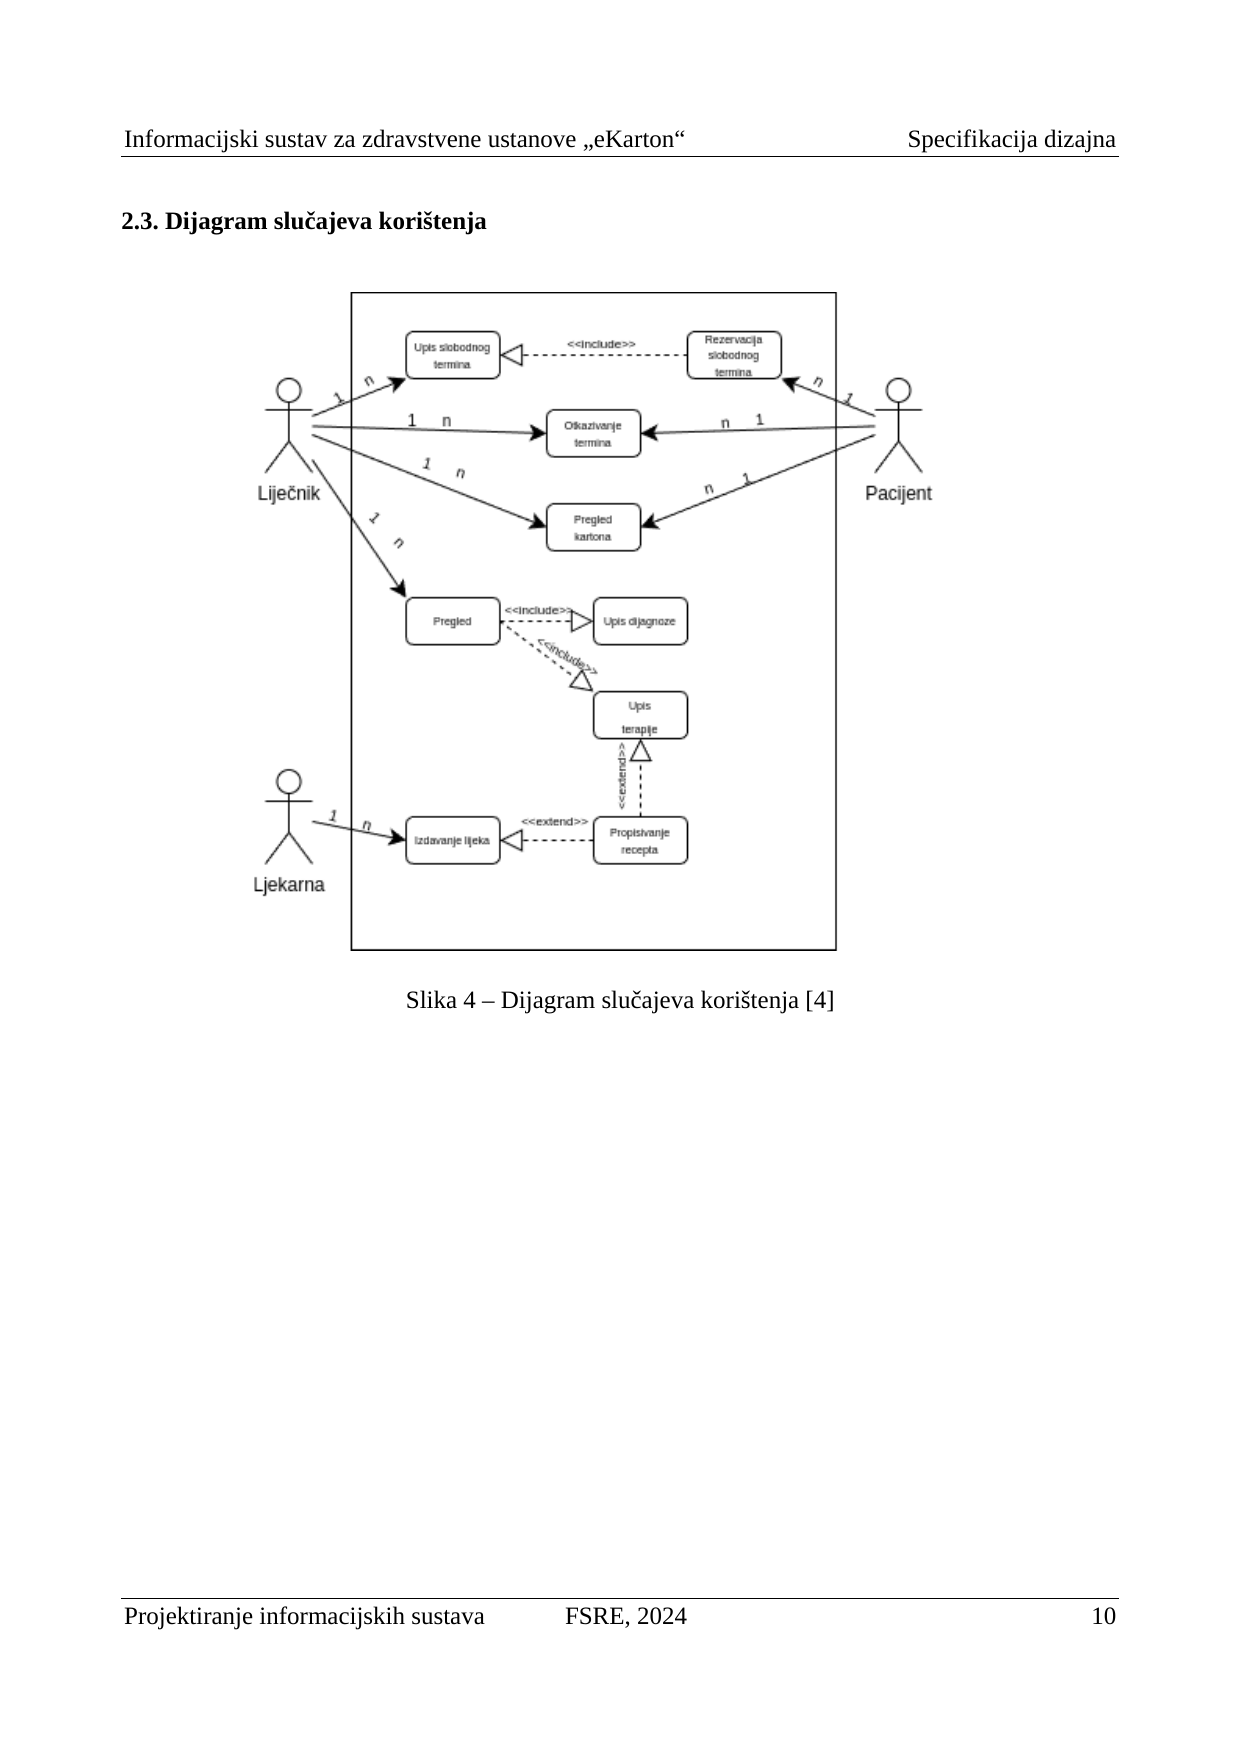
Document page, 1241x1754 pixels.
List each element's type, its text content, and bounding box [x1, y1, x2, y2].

text Slika 4 – Dijagram slučajeva korištenja [4] [121, 985, 1119, 1014]
subtitle 2.3. Dijagram slučajeva korištenja [121, 206, 1119, 235]
picture [254, 292, 934, 951]
